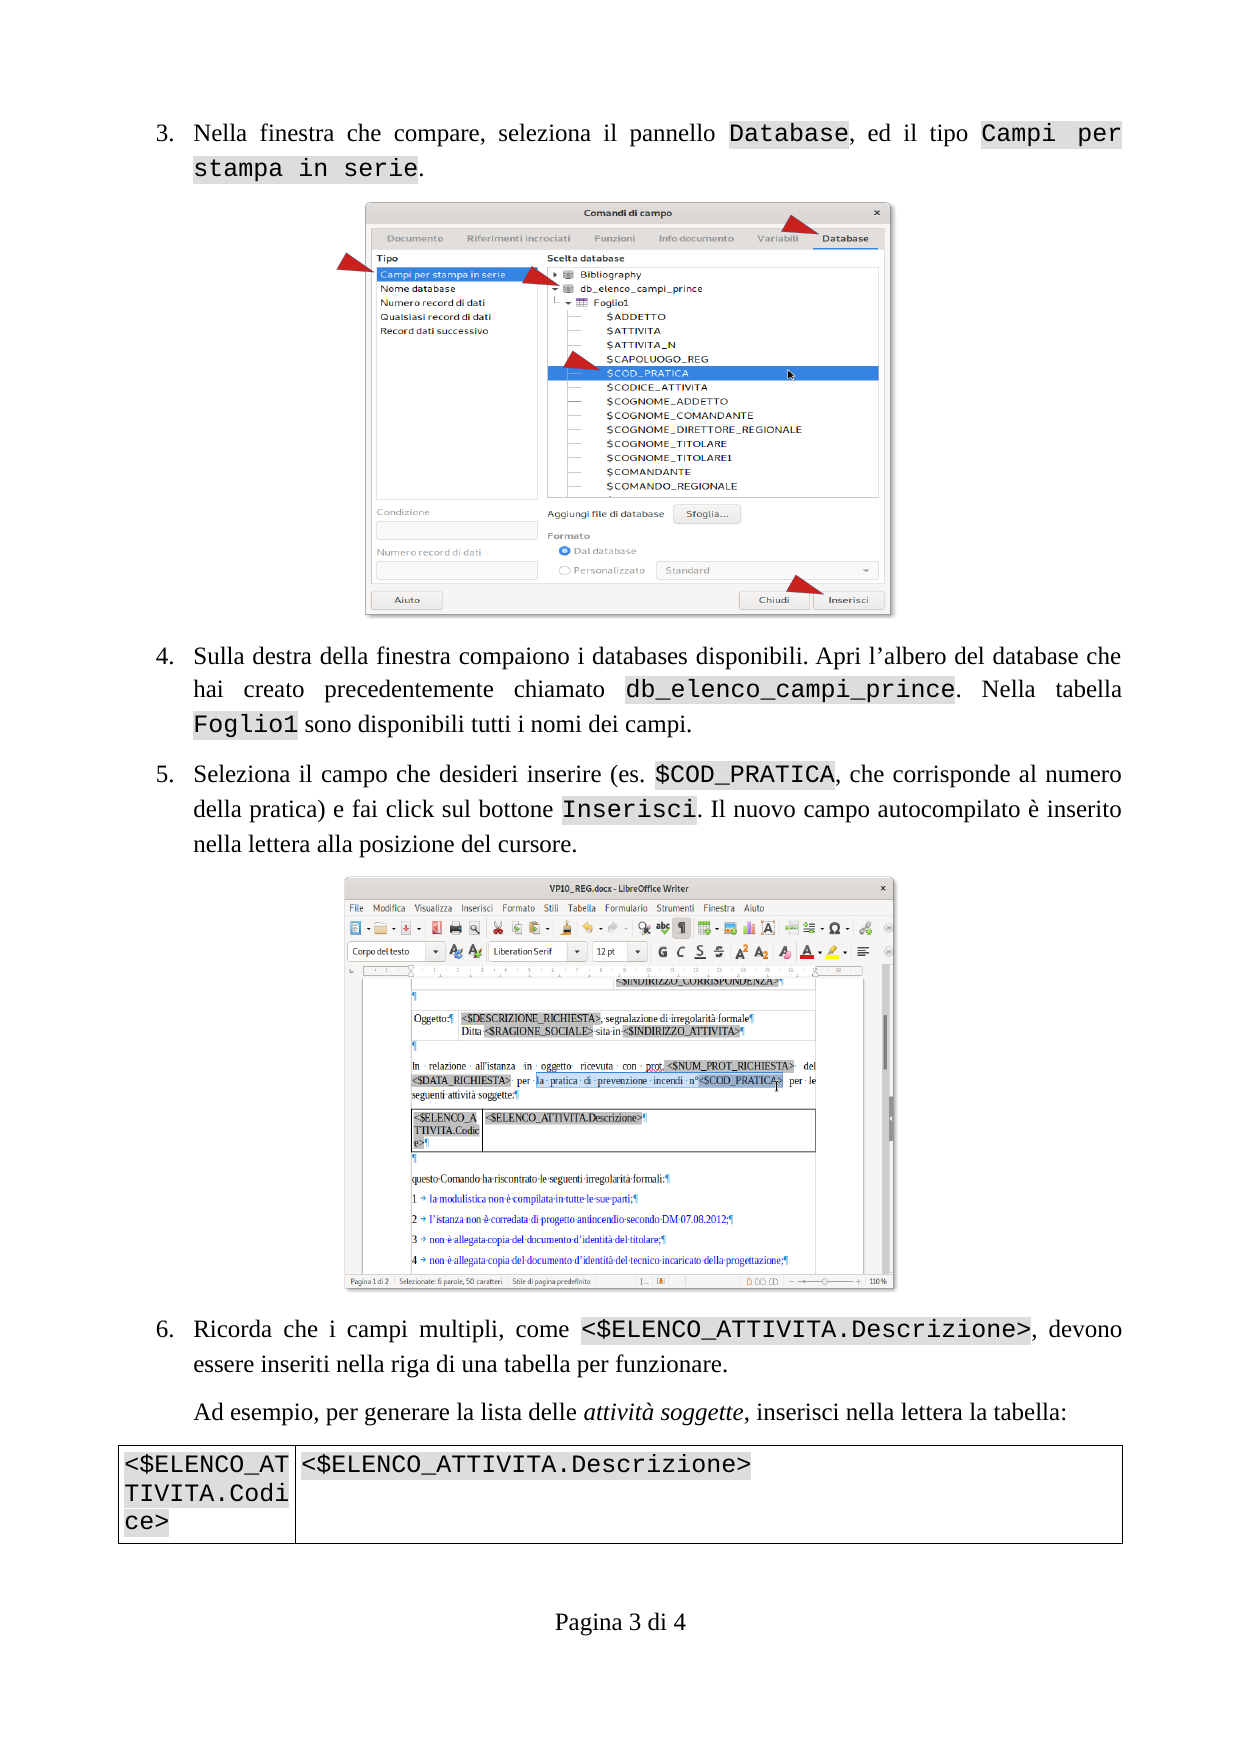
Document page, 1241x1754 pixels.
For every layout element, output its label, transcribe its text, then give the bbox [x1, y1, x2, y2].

list Seleziona il campo che desideri inserire (es. $COD_PRATICA, che corrisponde al numero della pratica) e fai click sul bottone Inserisci. Il nuovo campo autocompilato è inserito nella lettera alla posizione del cursore. [156, 759, 1122, 1310]
list Sulla destra della finestra compaiono i databases disponibili. Apri l’albero del database che hai creato precedentemente chiamato db_elenco_campi_prince. Nella tabella Foglio1 sono disponibili tutti i nomi dei campi. [156, 203, 1122, 740]
table_header <$ELENCO_ATTIVITA.Descrizione> [296, 1446, 1122, 1543]
list Ricorda che i campi multipli, come <$ELENCO_ATTIVITA.Descrizione>, devono essere inseriti nella riga di una tabella per funzionare. [156, 877, 1122, 1378]
list Ad esempio, per generare la lista delle attività soggette, inserisci nella lettera la tabella: [156, 1397, 1122, 1426]
list Nella finestra che compare, seleziona il pannello Database, ed il tipo Campi per stampa in serie. [156, 118, 1122, 636]
table_header <$ELENCO_ATTIVITA.Codice> [119, 1446, 295, 1543]
picture [336, 869, 904, 1299]
